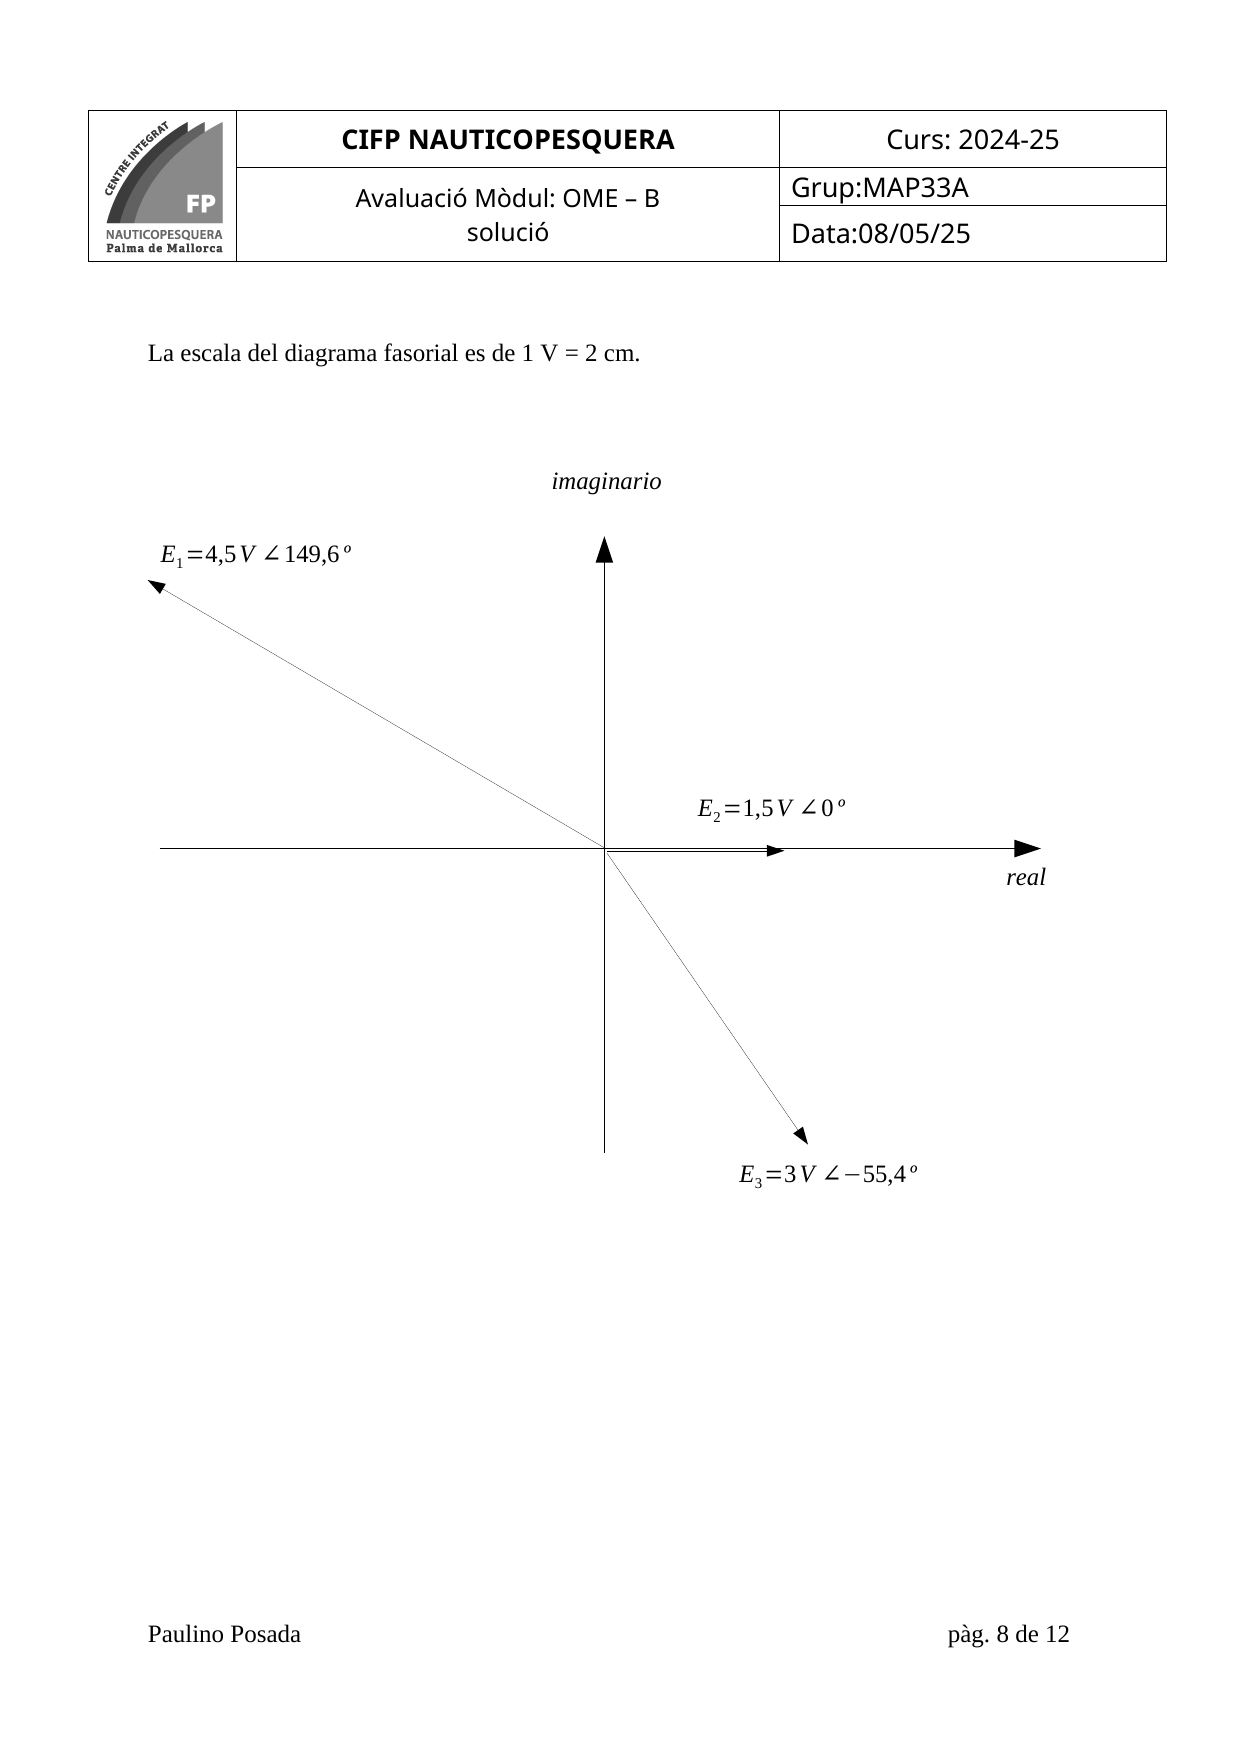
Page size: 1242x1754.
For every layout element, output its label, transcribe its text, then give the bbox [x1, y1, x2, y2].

picture [100, 111, 229, 260]
text La escala del diagrama fasorial es de 1 V = 2 cm. [148, 338, 1094, 367]
